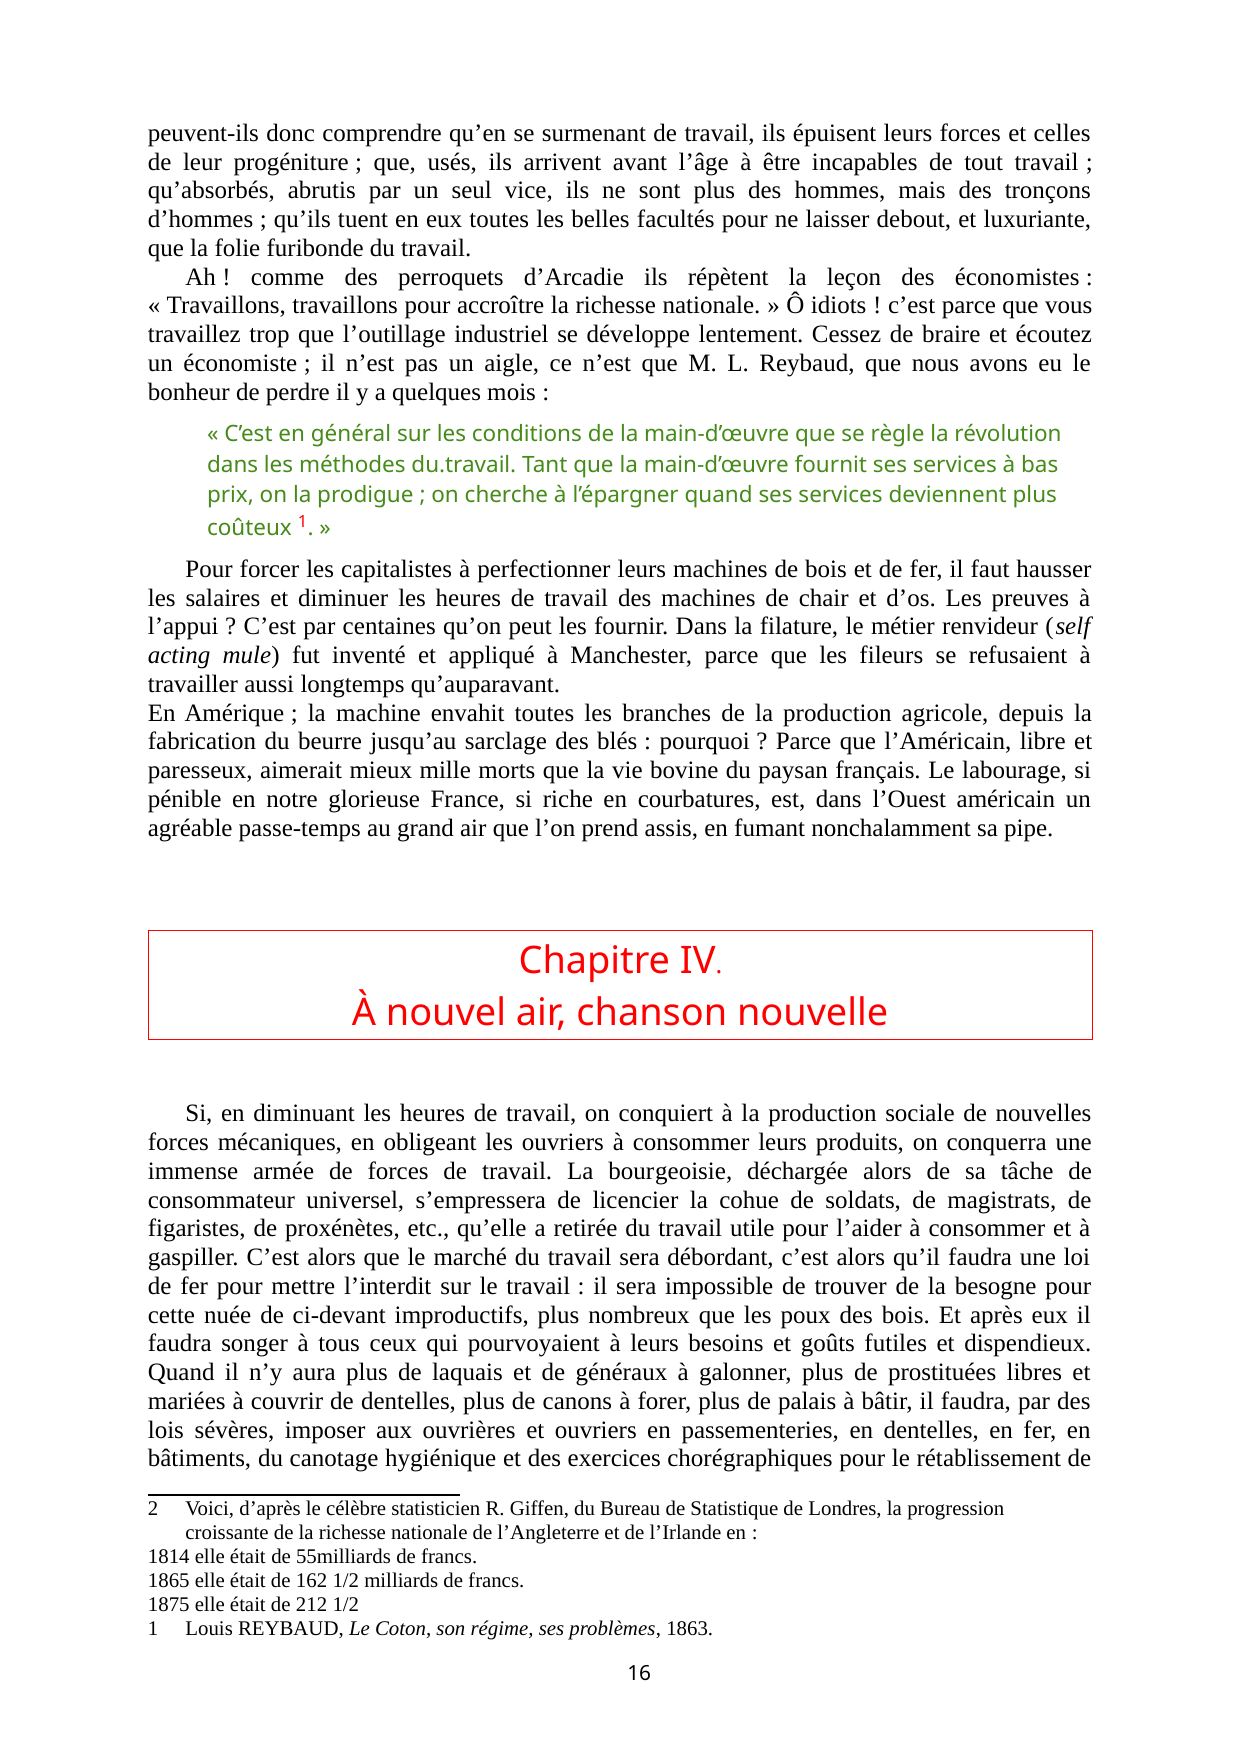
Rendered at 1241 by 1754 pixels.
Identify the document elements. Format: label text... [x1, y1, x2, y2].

text En Amérique ; la machine envahit toutes les branches de la production agricole, depuis la fabrication du beurre jusqu’au sarclage des blés : pourquoi ? Parce que l’Américain, libre et paresseux, aimerait mieux mille morts que la vie bovine du paysan français. Le labourage, si pénible en notre glorieuse France, si riche en courbatures, est, dans l’Ouest américain un agréable passe-temps au grand air que l’on prend assis, en fumant nonchalamment sa pipe. [148, 698, 1092, 841]
text « C’est en général sur les conditions de la main-d’œuvre que se règle la révolution dans les méthodes du.travail. Tant que la main-d’œuvre fournit ses services à bas prix, on la prodigue ; on cherche à l’épargner quand ses services deviennent plus coûteux . » [207, 417, 1092, 542]
subtitle Chapitre IV. À nouvel air, chanson nouvelle [149, 931, 1092, 1039]
text Louis REYBAUD, Le Coton, son régime, ses problèmes, 1863. [148, 1616, 1092, 1640]
text Si, en diminuant les heures de travail, on conquiert à la production sociale de nouvelles forces mécaniques, en obligeant les ouvriers à consommer leurs produits, on conquerra une immense armée de forces de travail. La bour­geoisie, déchargée alors de sa tâche de consommateur universel, s’empressera de licencier la cohue de soldats, de magistrats, de figaristes, de proxénètes, etc., qu’elle a retirée du travail utile pour l’aider à consommer et à gaspiller. C’est alors que le marché du travail sera débordant, c’est alors qu’il faudra une loi de fer pour mettre l’interdit sur le travail : il sera impossible de trouver de la besogne pour cette nuée de ci-devant improductifs, plus nombreux que les poux des bois. Et après eux il faudra songer à tous ceux qui pourvoyaient à leurs besoins et goûts futiles et dispendieux. Quand il n’y aura plus de laquais et de généraux à galonner, plus de prostituées libres et mariées à couvrir de dentelles, plus de canons à forer, plus de palais à bâtir, il faudra, par des lois sévères, imposer aux ouvrières et ouvriers en passementeries, en dentelles, en fer, en bâtiments, du canotage hygiénique et des exercices chorégraphiques pour le rétablissement de [148, 1098, 1092, 1472]
text peuvent-ils donc comprendre qu’en se surmenant de travail, ils épuisent leurs forces et celles de leur progéniture ; que, usés, ils arrivent avant l’âge à être incapables de tout travail ; qu’absorbés, abrutis par un seul vice, ils ne sont plus des hommes, mais des tronçons d’hommes ; qu’ils tuent en eux toutes les belles facultés pour ne laisser debout, et luxuriante, que la folie furibonde du travail. [148, 118, 1092, 262]
text Pour forcer les capitalistes à perfectionner leurs machines de bois et de fer, il faut hausser les salaires et diminuer les heures de travail des machines de chair et d’os. Les preuves à l’appui ? C’est par centaines qu’on peut les fournir. Dans la filature, le métier renvideur (self acting mule) fut inventé et appliqué à Manchester, parce que les fileurs se refusaient à travailler aussi longtemps qu’auparavant. [148, 554, 1092, 698]
text Ah ! comme des perroquets d’Arcadie ils répètent la leçon des écono­mistes : « Travaillons, travaillons pour accroître la richesse nationale. » Ô idiots ! c’est parce que vous travaillez trop que l’outillage industriel se déve­loppe lentement. Cessez de braire et écoutez un économiste ; il n’est pas un aigle, ce n’est que M. L. Reybaud, que nous avons eu le bonheur de perdre il y a quelques mois : [148, 262, 1092, 406]
text 1814 elle était de 55milliards de francs. [148, 1544, 1092, 1568]
text 1875 elle était de 212 1/2 [148, 1592, 1092, 1616]
text Voici, d’après le célèbre statisticien R. Giffen, du Bureau de Statistique de Londres, la progression croissante de la richesse nationale de l’Angleterre et de l’Irlande en : [148, 1496, 1092, 1544]
text 1865 elle était de 162 1/2 milliards de francs. [148, 1568, 1092, 1592]
